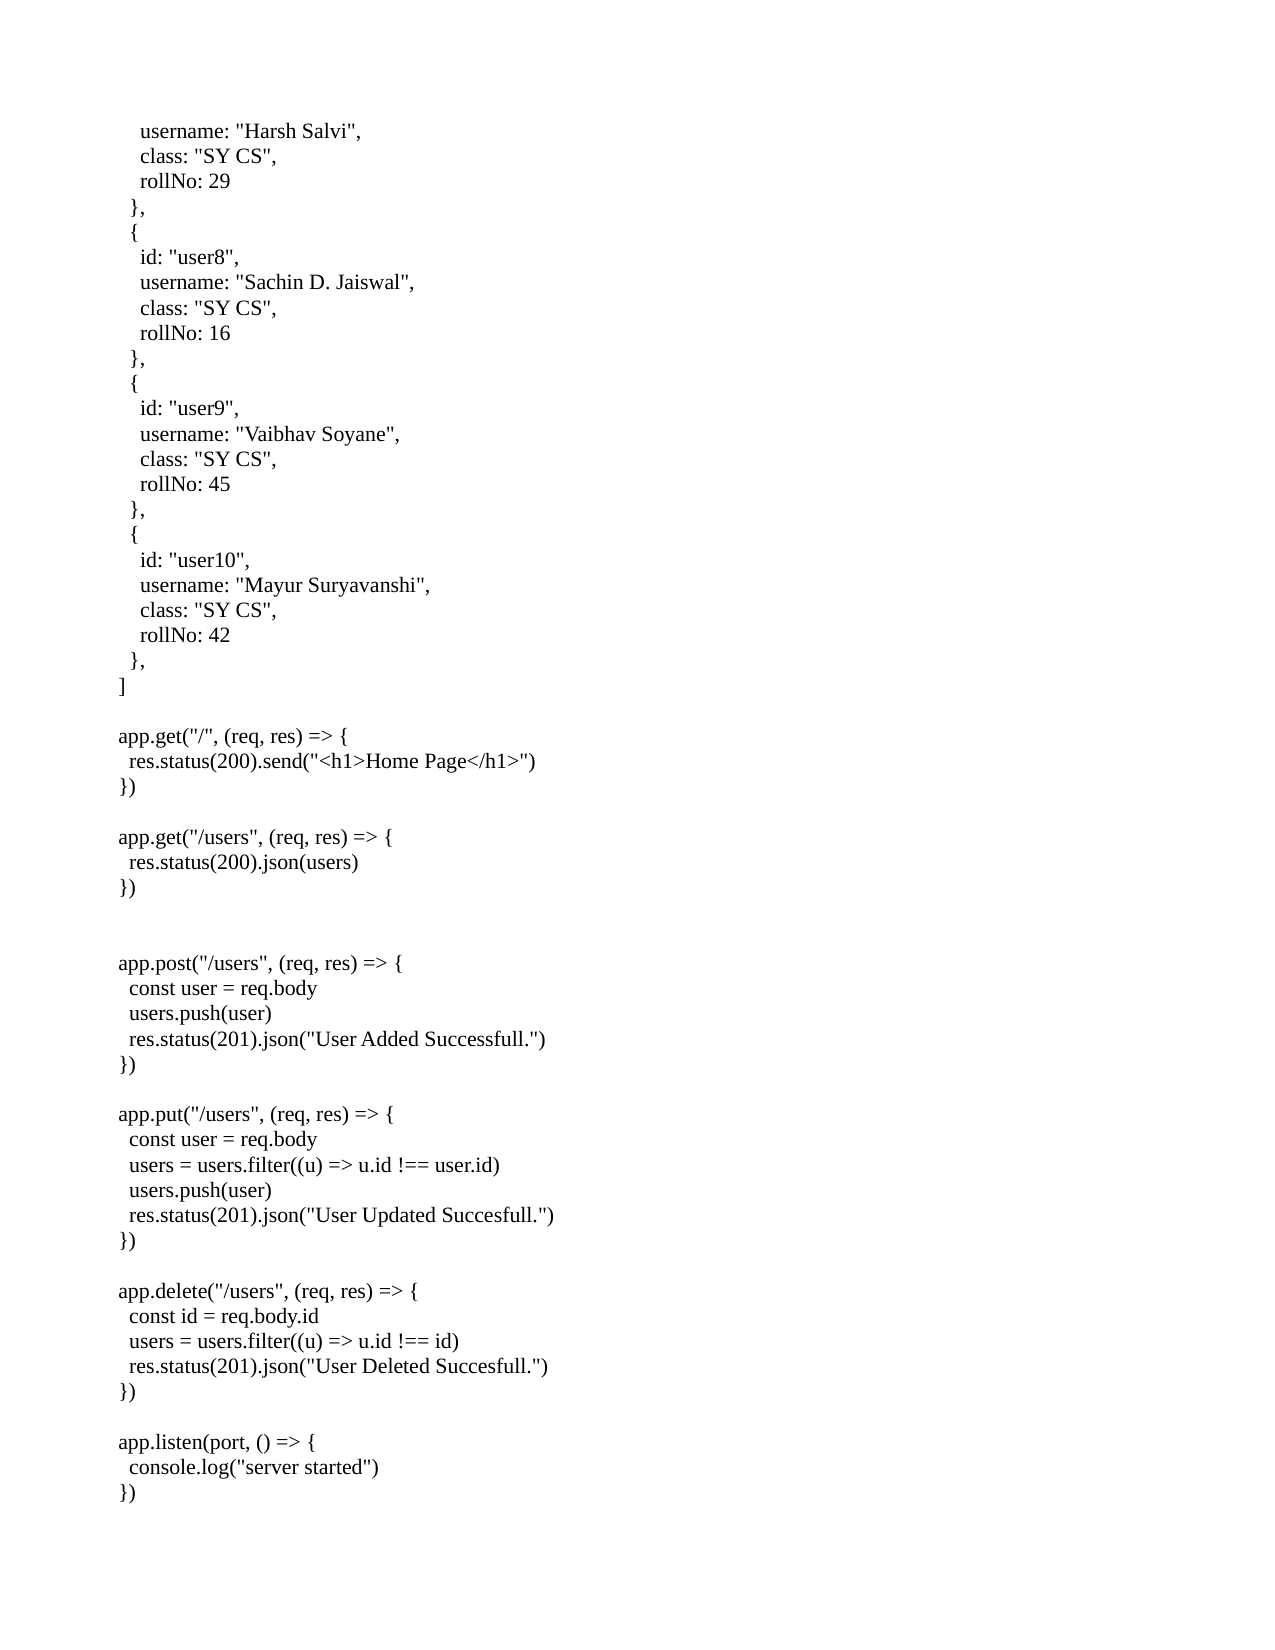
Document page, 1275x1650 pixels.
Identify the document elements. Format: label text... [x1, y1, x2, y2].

text id: "user8", [118, 244, 1157, 269]
text users.push(user) [118, 1177, 1157, 1202]
text const user = req.body [118, 1126, 1157, 1152]
text username: "Harsh Salvi", [118, 118, 1157, 143]
text res.status(200).send("<h1>Home Page</h1>") [118, 748, 1157, 773]
text ] [118, 673, 1157, 698]
text users = users.filter((u) => u.id !== id) [118, 1328, 1157, 1353]
text rollNo: 29 [118, 168, 1157, 194]
text res.status(201).json("User Updated Succesfull.") [118, 1202, 1157, 1227]
text { [118, 521, 1157, 547]
text app.put("/users", (req, res) => { [118, 1101, 1157, 1126]
text class: "SY CS", [118, 597, 1157, 622]
text }) [118, 874, 1157, 899]
text }, [118, 194, 1157, 219]
text { [118, 370, 1157, 395]
text }) [118, 1378, 1157, 1404]
text res.status(201).json("User Deleted Succesfull.") [118, 1353, 1157, 1378]
text username: "Sachin D. Jaiswal", [118, 269, 1157, 294]
text rollNo: 42 [118, 622, 1157, 647]
text }, [118, 345, 1157, 370]
text res.status(201).json("User Added Successfull.") [118, 1026, 1157, 1051]
text }, [118, 496, 1157, 521]
text class: "SY CS", [118, 143, 1157, 168]
text users.push(user) [118, 1000, 1157, 1026]
text users = users.filter((u) => u.id !== user.id) [118, 1152, 1157, 1177]
text class: "SY CS", [118, 294, 1157, 320]
text const id = req.body.id [118, 1303, 1157, 1328]
text id: "user9", [118, 395, 1157, 421]
text rollNo: 45 [118, 471, 1157, 496]
text }) [118, 1479, 1157, 1504]
text app.post("/users", (req, res) => { [118, 950, 1157, 975]
text console.log("server started") [118, 1454, 1157, 1479]
text }, [118, 647, 1157, 673]
text username: "Vaibhav Soyane", [118, 421, 1157, 446]
text app.get("/", (req, res) => { [118, 723, 1157, 748]
text const user = req.body [118, 975, 1157, 1000]
text { [118, 219, 1157, 244]
text class: "SY CS", [118, 446, 1157, 471]
text app.get("/users", (req, res) => { [118, 824, 1157, 849]
text }) [118, 773, 1157, 799]
text app.listen(port, () => { [118, 1429, 1157, 1454]
text res.status(200).json(users) [118, 849, 1157, 874]
text }) [118, 1227, 1157, 1252]
text id: "user10", [118, 547, 1157, 572]
text username: "Mayur Suryavanshi", [118, 572, 1157, 597]
text }) [118, 1051, 1157, 1076]
text app.delete("/users", (req, res) => { [118, 1278, 1157, 1303]
text rollNo: 16 [118, 320, 1157, 345]
